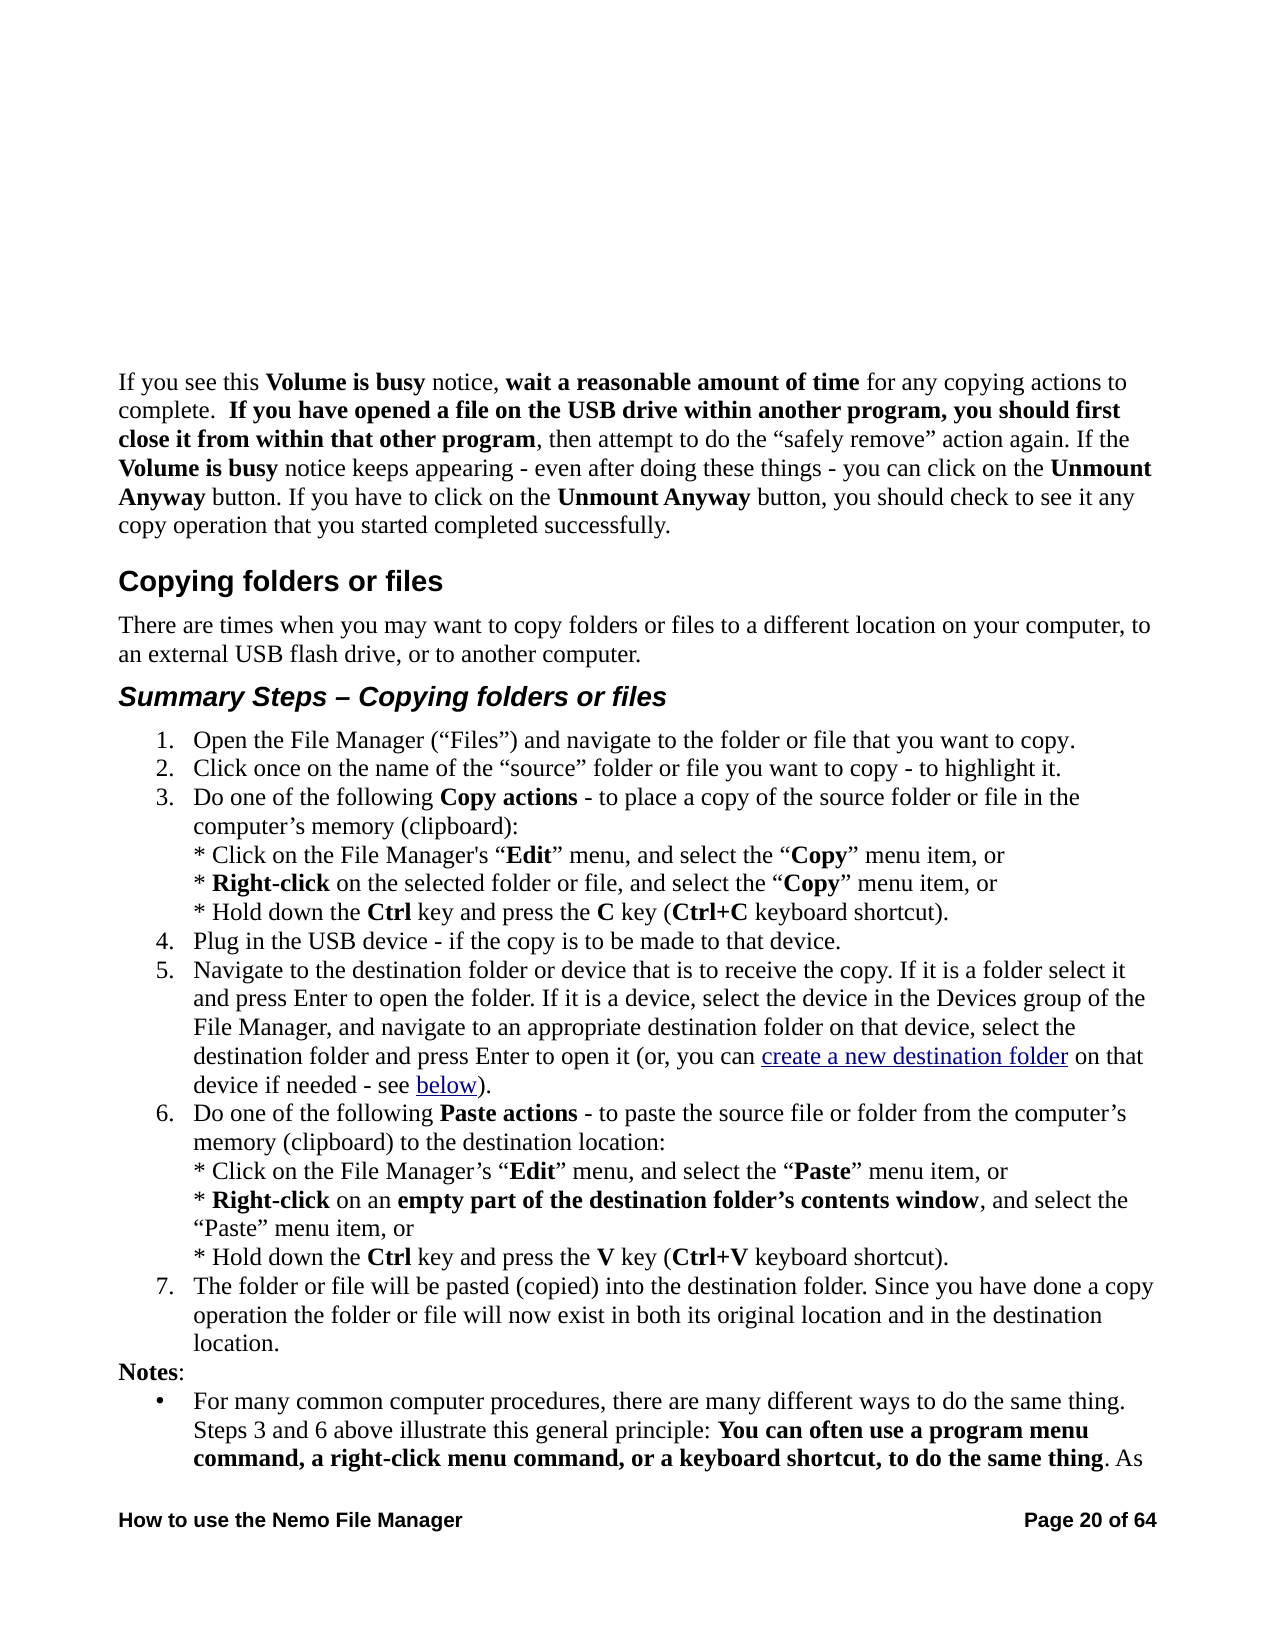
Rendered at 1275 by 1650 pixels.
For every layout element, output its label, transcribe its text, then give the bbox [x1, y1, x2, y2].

list Click once on the name of the “source” folder or file you want to copy - to highlight it. [156, 753, 1157, 782]
list Do one of the following Paste actions - to paste the source file or folder from the computer’s memory (clipboard) to the destination location: * Click on the File Manager’s “Edit” menu, and select the “Paste” menu item, or * Right-click on an empty part of the destination folder’s contents window, and select the “Paste” menu item, or * Hold down the Ctrl key and press the V key (Ctrl+V keyboard shortcut). [156, 1098, 1157, 1271]
list Open the File Manager (“Files”) and navigate to the folder or file that you want to copy. [156, 725, 1157, 753]
list Navigate to the destination folder or device that is to receive the copy. If it is a folder select it and press Enter to open the folder. If it is a device, select the device in the Devices group of the File Manager, and navigate to an appropriate destination folder on that device, select the destination folder and press Enter to open it (or, you can create a new destination folder on that device if needed - see below). [156, 955, 1157, 1098]
list Plug in the USB device - if the copy is to be made to that device. [156, 926, 1157, 955]
text Notes: [118, 1357, 1157, 1386]
subtitle Copying folders or files [118, 564, 1157, 598]
subtitle Summary Steps – Copying folders or files [118, 680, 1157, 712]
text If you see this Volume is busy notice, wait a reasonable amount of time for any copying actions to complete. If you have opened a file on the USB drive within another program, you should first close it from within that other program, then attempt to do the “safely remove” action again. If the Volume is busy notice keeps appearing - even after doing these things - you can click on the Unmount Anyway button. If you have to click on the Unmount Anyway button, you should check to see it any copy operation that you started completed successfully. [118, 367, 1157, 539]
text There are times when you may want to copy folders or files to a different location on your computer, to an external USB flash drive, or to another computer. [118, 610, 1157, 668]
list The folder or file will be pasted (copied) into the destination folder. Since you have done a copy operation the folder or file will now exist in both its original location and in the destination location. [156, 1271, 1157, 1357]
list Do one of the following Copy actions - to place a copy of the source folder or file in the computer’s memory (clipboard): * Click on the File Manager's “Edit” menu, and select the “Copy” menu item, or * Right-click on the selected folder or file, and select the “Copy” menu item, or * Hold down the Ctrl key and press the C key (Ctrl+C keyboard shortcut). [156, 782, 1157, 926]
list For many common computer procedures, there are many different ways to do the same thing. Steps 3 and 6 above illustrate this general principle: You can often use a program menu command, a right-click menu command, or a keyboard shortcut, to do the same thing. As [156, 1386, 1157, 1472]
